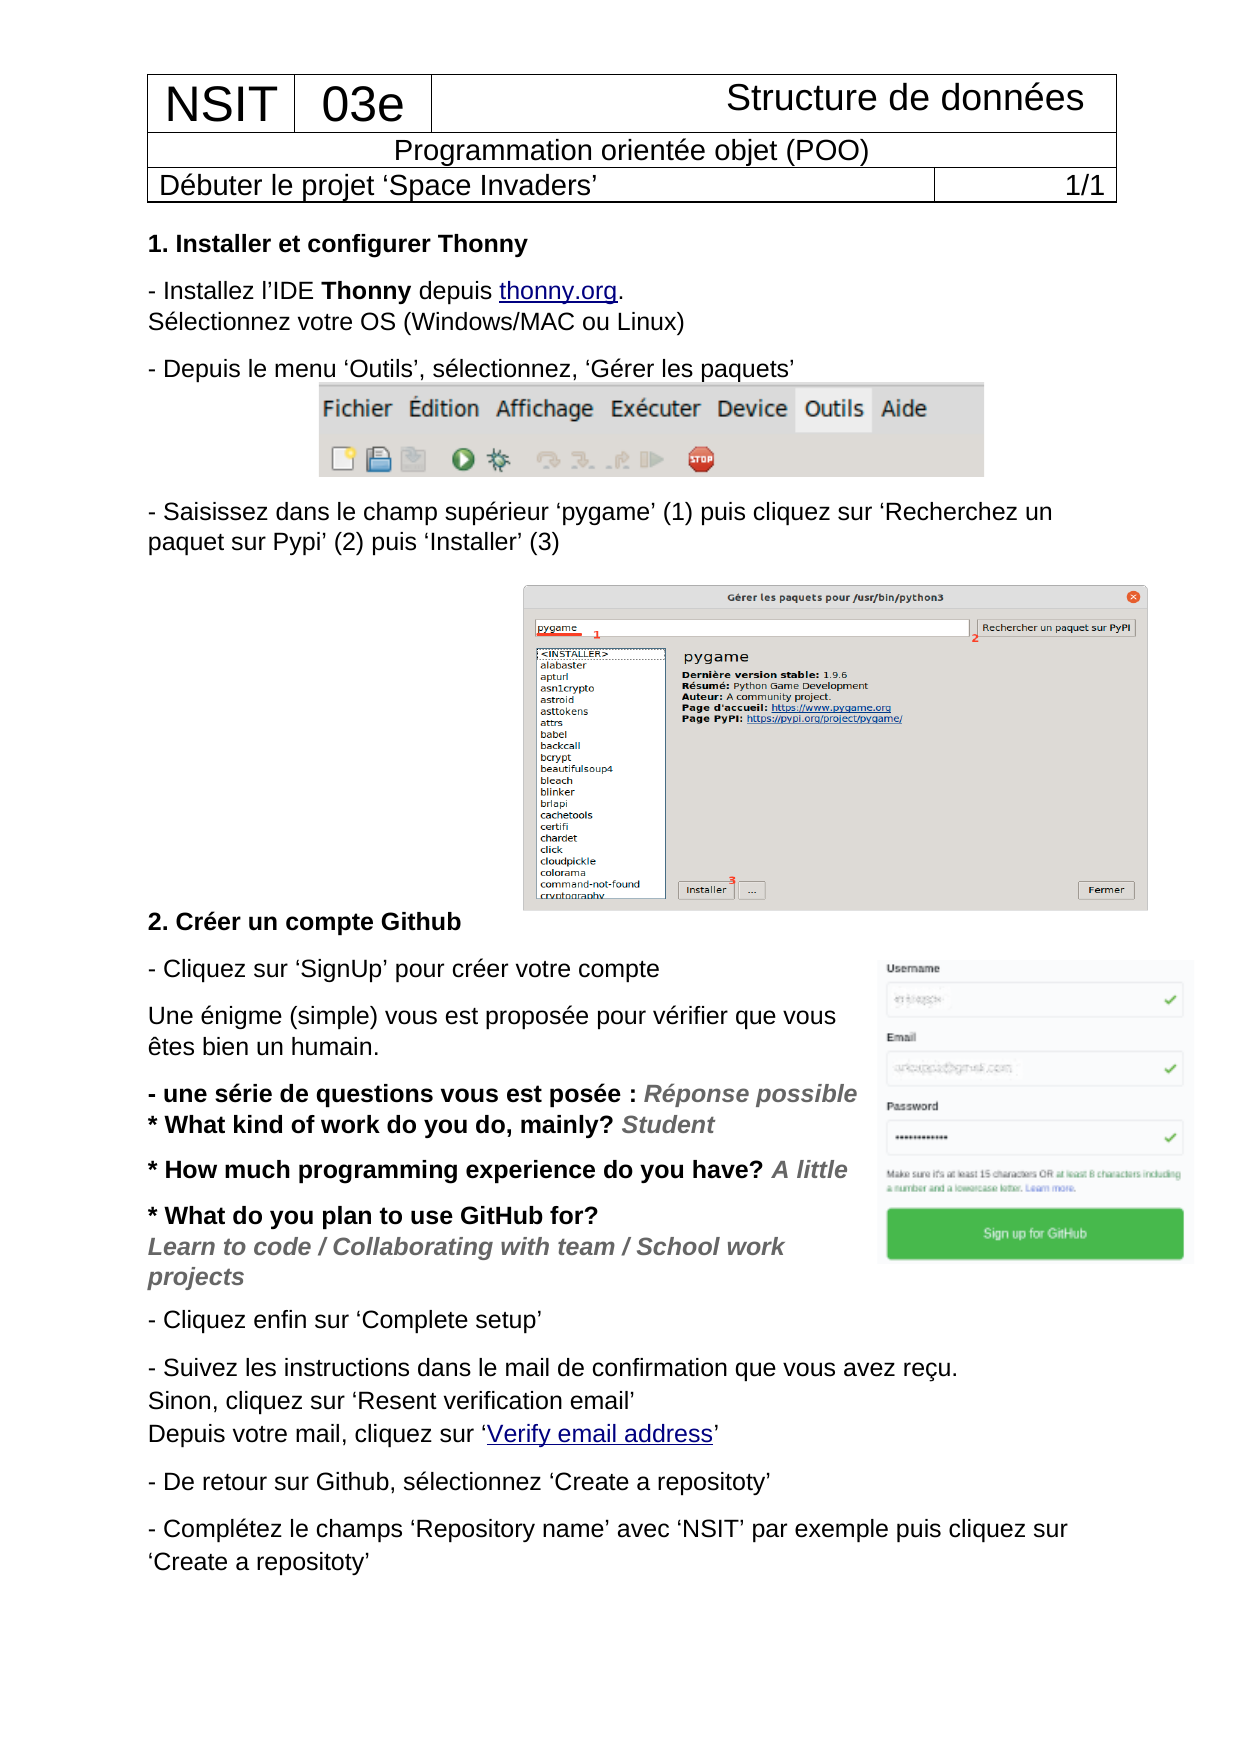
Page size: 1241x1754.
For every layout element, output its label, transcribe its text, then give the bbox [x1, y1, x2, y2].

text - Suivez les instructions dans le mail de confirmation que vous avez reçu. Sinon, cliquez sur ‘Resent verification email’ Depuis votre mail, cliquez sur ‘Verify email address’ [148, 1353, 1093, 1448]
text - Cliquez enfin sur ‘Complete setup’ [148, 1305, 1093, 1334]
text - Complétez le champs ‘Repository name’ avec ‘NSIT’ par exemple puis cliquez sur ‘Create a repositoty’ [148, 1514, 1093, 1576]
text - Saisissez dans le champ supérieur ‘pygame’ (1) puis cliquez sur ‘Recherchez un paquet sur Pypi’ (2) puis ‘Installer’ (3) [148, 497, 1093, 556]
subtitle - une série de questions vous est posée : Réponse possible * What kind of work do you do, mainly? Student [148, 1079, 877, 1139]
text Une énigme (simple) vous est proposée pour vérifier que vous êtes bien un humain. [148, 1001, 877, 1061]
picture [877, 960, 1195, 1264]
text - Installez l’IDE Thonny depuis thonny.org. Sélectionnez votre OS (Windows/MAC ou Linux) [148, 276, 1093, 336]
picture [318, 382, 985, 477]
text - Depuis le menu ‘Outils’, sélectionnez, ‘Gérer les paquets’ [148, 354, 1093, 383]
subtitle * What do you plan to use GitHub for? Learn to code / Collaborating with team / School work projects [148, 1201, 1093, 1291]
text - De retour sur Github, sélectionnez ‘Create a repositoty’ [148, 1467, 1093, 1495]
text 2. Créer un compte Github [148, 906, 1093, 935]
subtitle * How much programming experience do you have? A little [148, 1155, 877, 1184]
text - Cliquez sur ‘SignUp’ pour créer votre compte [148, 954, 1093, 983]
text 1. Installer et configurer Thonny [148, 229, 1093, 258]
picture [516, 581, 1154, 916]
